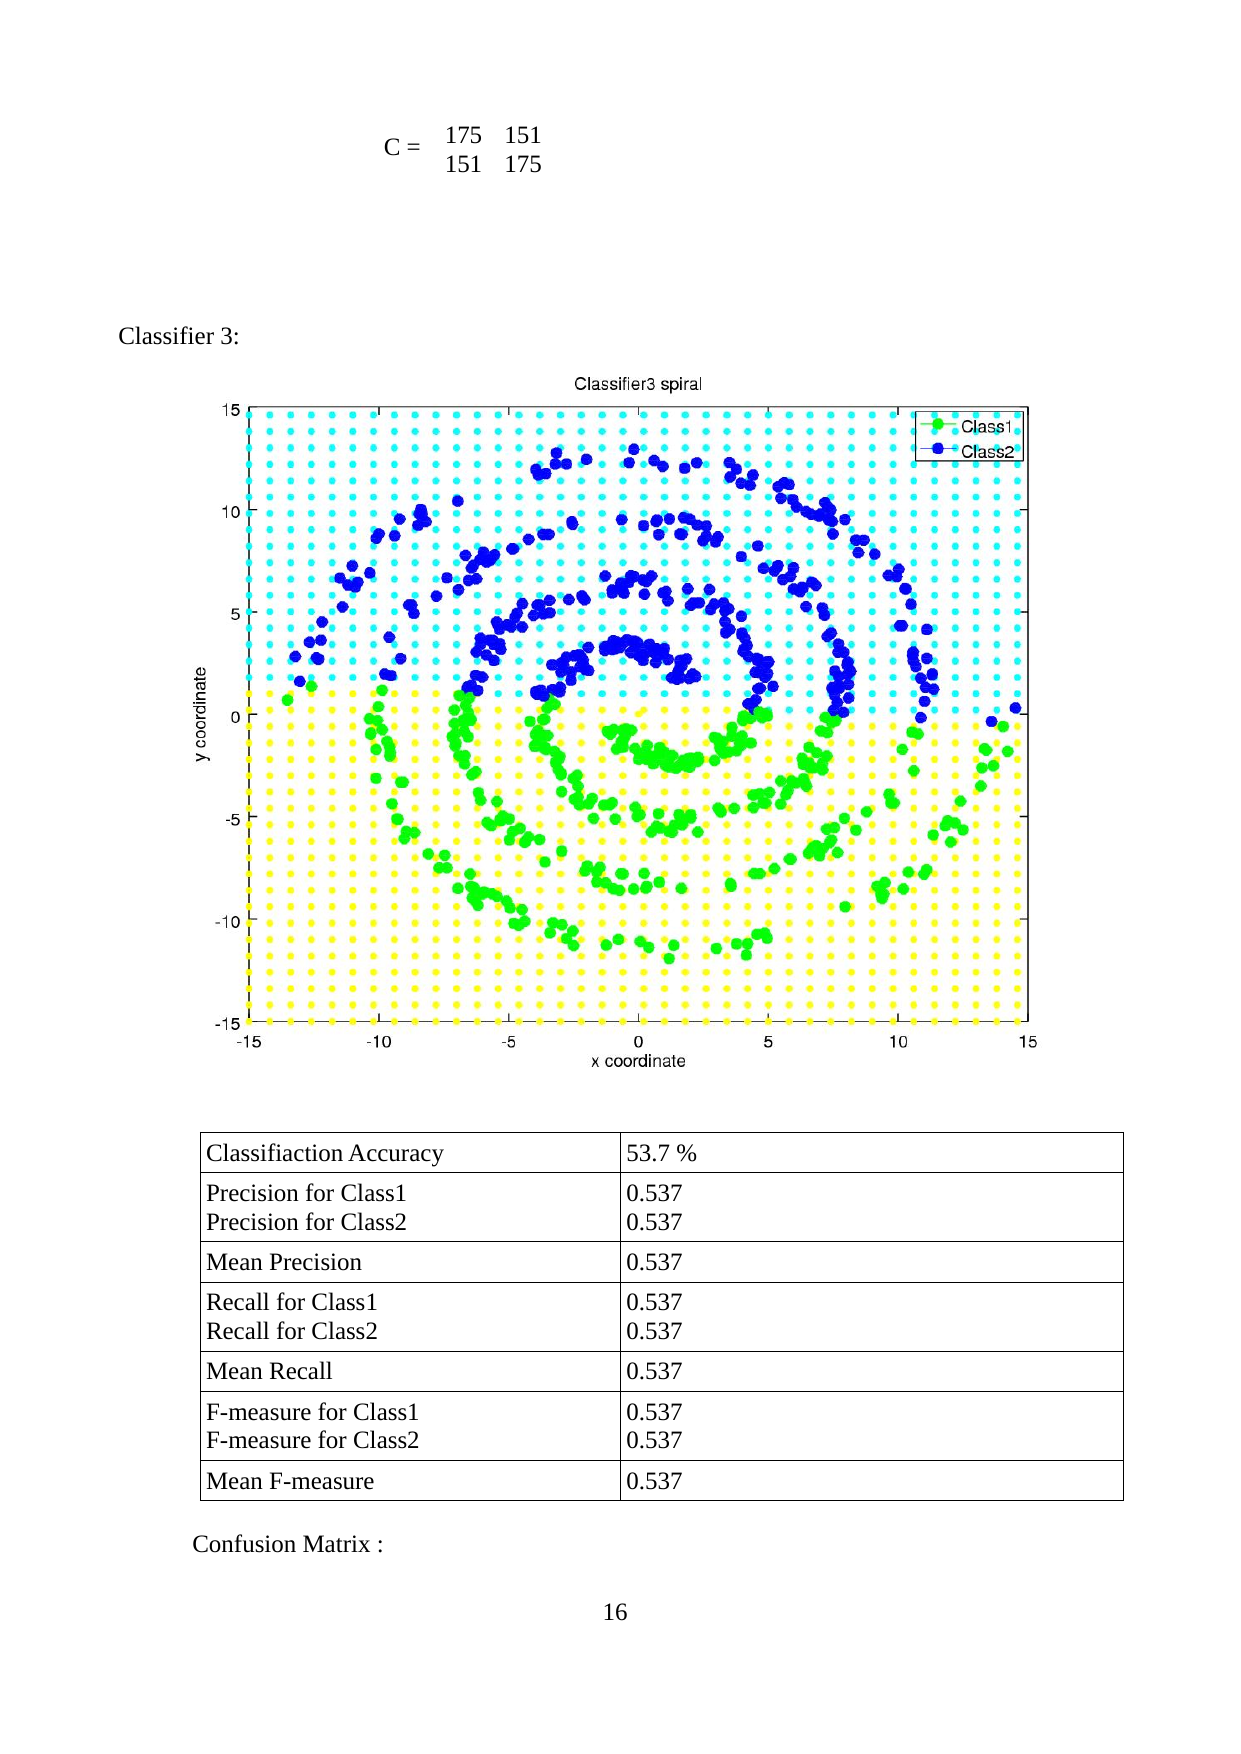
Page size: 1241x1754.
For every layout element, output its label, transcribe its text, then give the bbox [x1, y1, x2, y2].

table_cell Recall for Class1 Recall for Class2 [201, 1283, 620, 1351]
table_cell 0.537 0.537 [621, 1173, 1123, 1241]
table_cell Mean F-measure [201, 1461, 620, 1500]
picture [118, 350, 1123, 1104]
table_header Classifiaction Accuracy [201, 1133, 620, 1172]
table_cell Precision for Class1 Precision for Class2 [201, 1173, 620, 1241]
table_cell Mean Recall [201, 1352, 620, 1391]
table_cell 0.537 [621, 1461, 1123, 1500]
table_header 53.7 % [621, 1133, 1123, 1172]
text Confusion Matrix : [118, 1529, 1122, 1558]
table_cell 0.537 [621, 1242, 1123, 1282]
text Classifier 3: [118, 321, 1122, 350]
table_cell Mean Precision [201, 1242, 620, 1282]
table_cell 0.537 0.537 [621, 1392, 1123, 1460]
text C = [118, 118, 1122, 178]
table_cell 0.537 [621, 1352, 1123, 1391]
table_cell F-measure for Class1 F-measure for Class2 [201, 1392, 620, 1460]
table_cell 0.537 0.537 [621, 1283, 1123, 1351]
